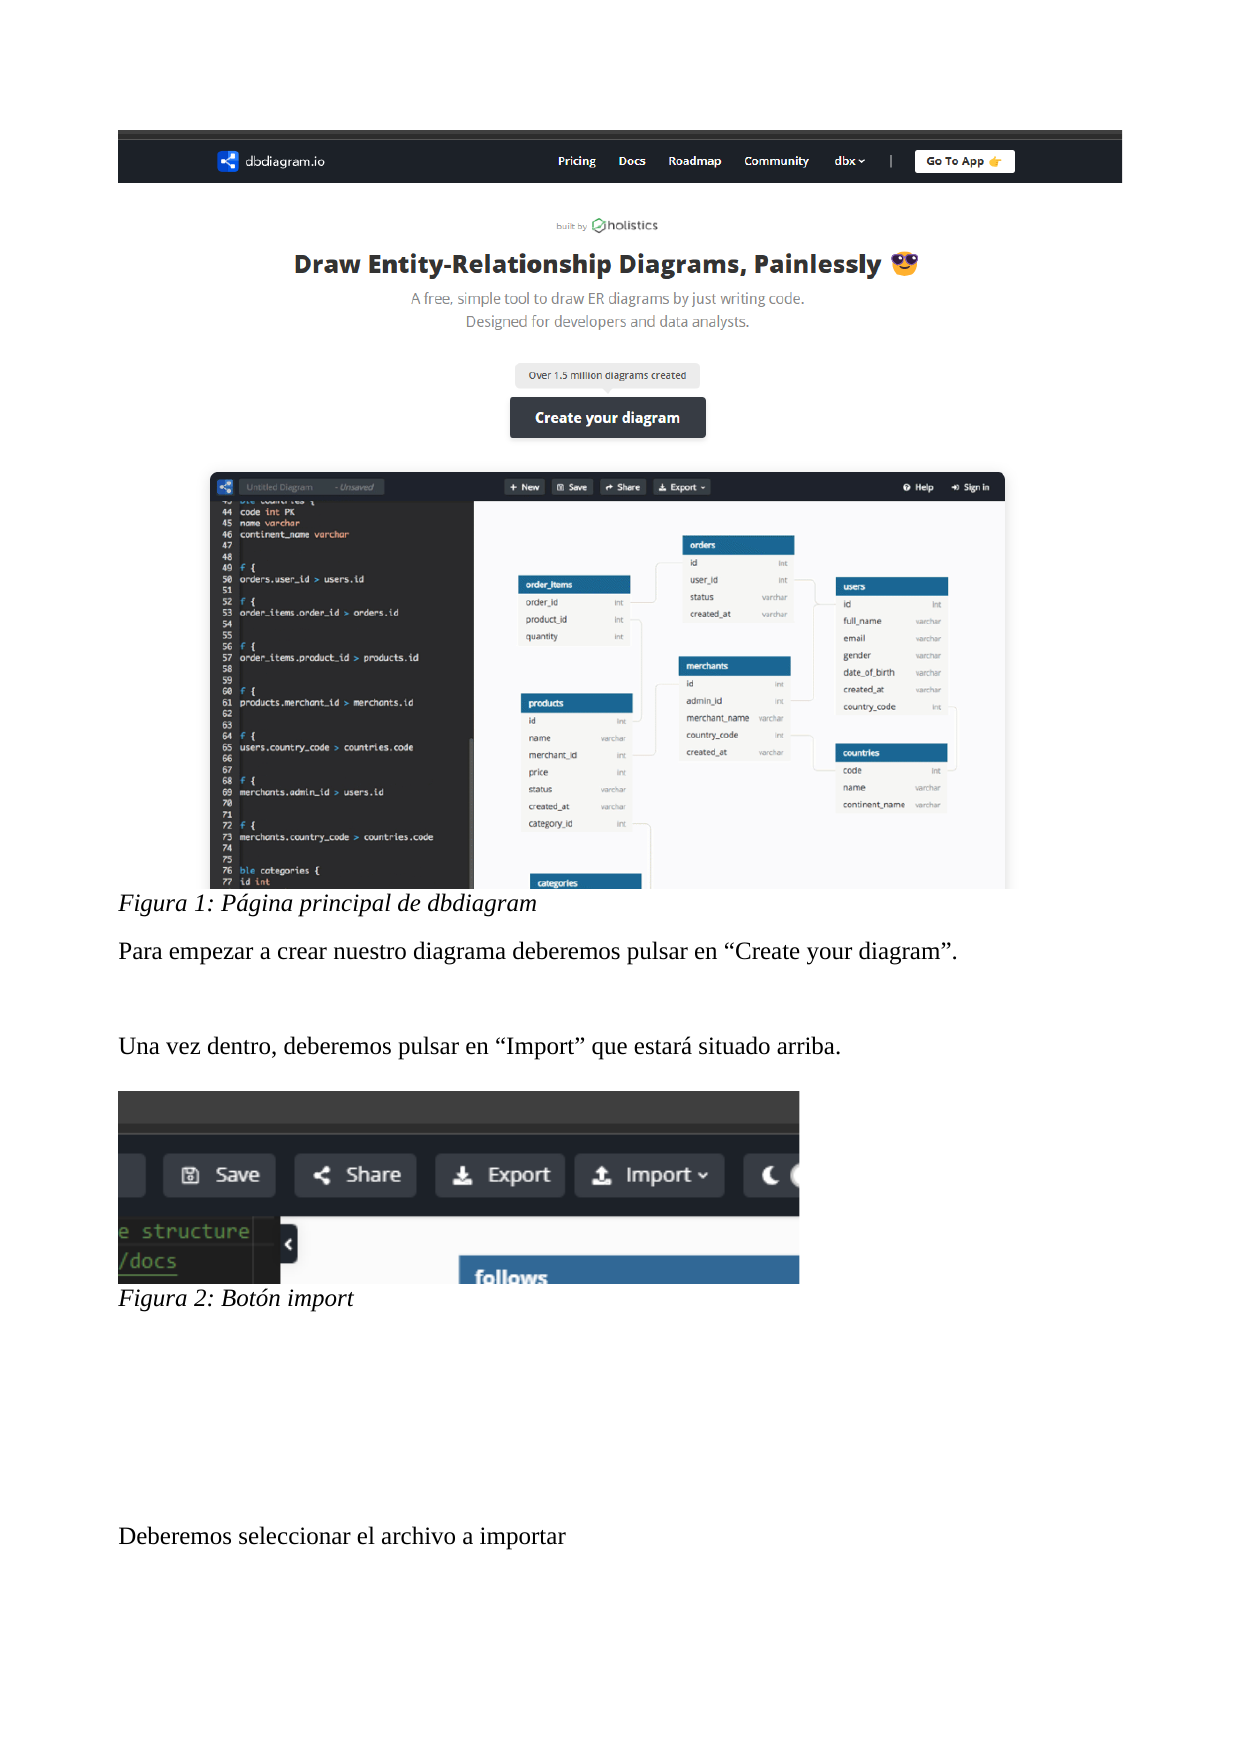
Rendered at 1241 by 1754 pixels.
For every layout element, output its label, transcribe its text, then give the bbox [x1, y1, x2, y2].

text Una vez dentro, deberemos pulsar en “Import” que estará situado arriba. [118, 1031, 1122, 1060]
text Figura 1: Página principal de dbdiagram [118, 889, 1122, 917]
picture [118, 130, 1123, 889]
text Figura 2: Botón import [118, 1284, 799, 1312]
text Para empezar a crear nuestro diagrama deberemos pulsar en “Create your diagram”. [118, 936, 1122, 965]
text Deberemos seleccionar el archivo a importar [118, 1521, 1122, 1550]
picture [118, 1091, 800, 1284]
